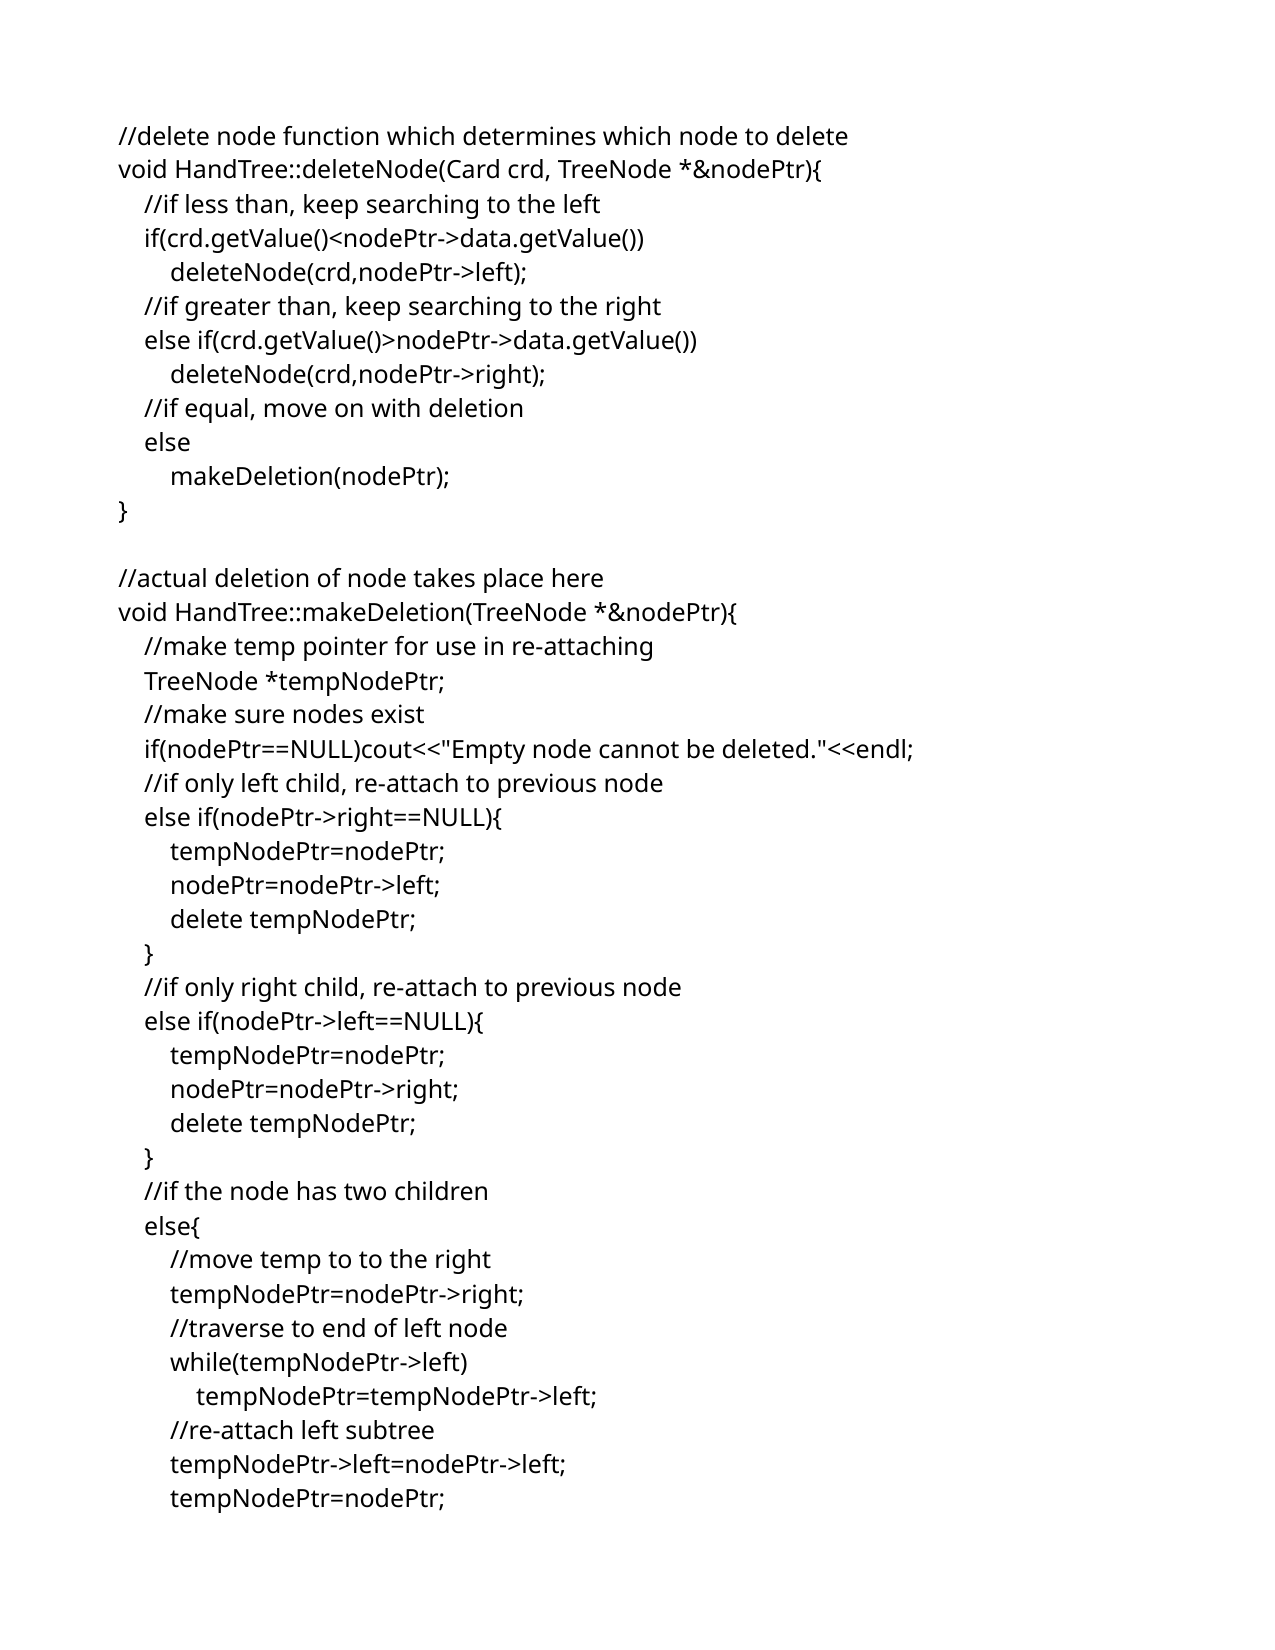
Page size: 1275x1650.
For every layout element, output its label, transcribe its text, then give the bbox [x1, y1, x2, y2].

text delete tempNodePtr; [118, 1106, 1157, 1140]
text else if(nodePtr->left==NULL){ [118, 1004, 1157, 1038]
text //if less than, keep searching to the left [118, 186, 1157, 220]
text else{ [118, 1208, 1157, 1242]
text //if only right child, re-attach to previous node [118, 970, 1157, 1004]
text delete tempNodePtr; [118, 902, 1157, 936]
text tempNodePtr=nodePtr; [118, 1481, 1157, 1515]
text //re-attach left subtree [118, 1412, 1157, 1447]
text tempNodePtr=nodePtr; [118, 833, 1157, 867]
text nodePtr=nodePtr->left; [118, 867, 1157, 902]
text else if(crd.getValue()>nodePtr->data.getValue()) [118, 322, 1157, 357]
text } [118, 1140, 1157, 1174]
text deleteNode(crd,nodePtr->right); [118, 357, 1157, 391]
text } [118, 936, 1157, 970]
text //actual deletion of node takes place here [118, 561, 1157, 595]
text if(crd.getValue()<nodePtr->data.getValue()) [118, 220, 1157, 254]
text tempNodePtr=tempNodePtr->left; [118, 1378, 1157, 1412]
text makeDeletion(nodePtr); [118, 459, 1157, 493]
text tempNodePtr=nodePtr; [118, 1038, 1157, 1072]
text //delete node function which determines which node to delete [118, 118, 1157, 152]
text void HandTree::makeDeletion(TreeNode *&nodePtr){ [118, 595, 1157, 629]
text tempNodePtr=nodePtr->right; [118, 1276, 1157, 1310]
text //make temp pointer for use in re-attaching [118, 629, 1157, 663]
text nodePtr=nodePtr->right; [118, 1072, 1157, 1106]
text //make sure nodes exist [118, 697, 1157, 731]
text else [118, 425, 1157, 459]
text TreeNode *tempNodePtr; [118, 663, 1157, 697]
text if(nodePtr==NULL)cout<<"Empty node cannot be deleted."<<endl; [118, 731, 1157, 765]
text deleteNode(crd,nodePtr->left); [118, 254, 1157, 288]
text void HandTree::deleteNode(Card crd, TreeNode *&nodePtr){ [118, 152, 1157, 186]
text tempNodePtr->left=nodePtr->left; [118, 1447, 1157, 1481]
text while(tempNodePtr->left) [118, 1344, 1157, 1378]
text //traverse to end of left node [118, 1310, 1157, 1344]
text else if(nodePtr->right==NULL){ [118, 799, 1157, 833]
text } [118, 493, 1157, 527]
text //if equal, move on with deletion [118, 391, 1157, 425]
text //if only left child, re-attach to previous node [118, 765, 1157, 799]
text //move temp to to the right [118, 1242, 1157, 1276]
text //if greater than, keep searching to the right [118, 288, 1157, 322]
text //if the node has two children [118, 1174, 1157, 1208]
